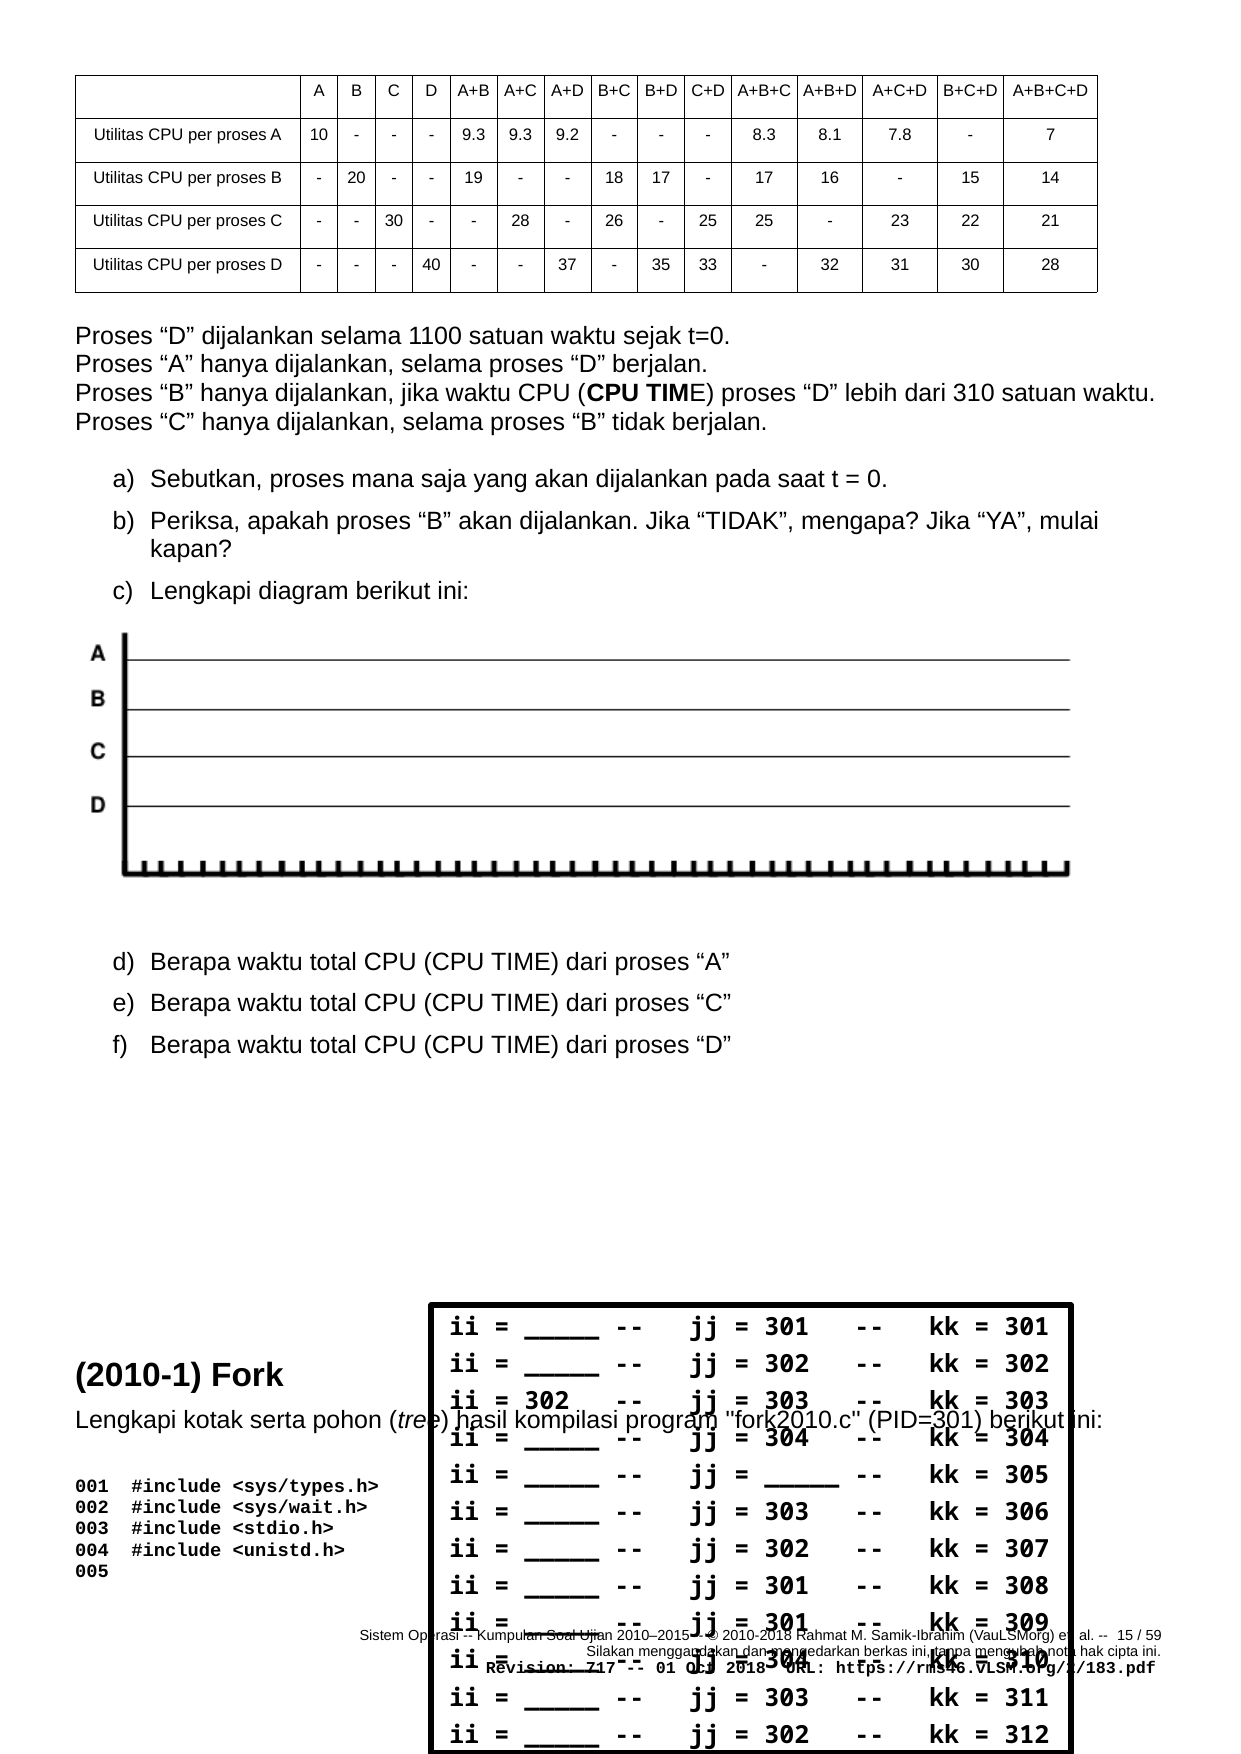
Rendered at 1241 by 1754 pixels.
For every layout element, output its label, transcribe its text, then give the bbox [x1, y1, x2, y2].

table_cell - [938, 119, 1003, 162]
table_cell - [732, 249, 797, 292]
table_cell B+C [592, 76, 637, 118]
table_cell - [338, 206, 375, 248]
list Berapa waktu total CPU (CPU TIME) dari proses “D” [112, 1029, 1166, 1058]
table_cell - [638, 206, 684, 248]
text 002 #include <sys/wait.h> [1074, 1498, 1166, 1519]
text 004 #include <unistd.h> [1074, 1540, 1166, 1562]
list Berapa waktu total CPU (CPU TIME) dari proses “C” [112, 988, 1166, 1017]
text Lengkapi kotak serta pohon (tree) hasil kompilasi program ''fork2010.c'' (PID=301) berikut ini: [434, 1405, 1068, 1434]
table_cell Utilitas CPU per proses C [76, 206, 300, 248]
table_cell A+C+D [863, 76, 937, 118]
table_cell A+C [498, 76, 544, 118]
table_cell 33 [685, 249, 731, 292]
subtitle (2010-1) Fork [1074, 1355, 1166, 1393]
table_cell 14 [1004, 163, 1097, 205]
list Periksa, apakah proses “B” akan dijalankan. Jika “TIDAK”, mengapa? Jika “YA”, mulai kapan? [112, 506, 1166, 563]
text 001 #include <sys/types.h> [75, 1477, 428, 1498]
table_cell [76, 76, 300, 118]
table_cell 25 [685, 206, 731, 248]
table_cell - [376, 249, 412, 292]
table_cell - [451, 206, 497, 248]
text [1074, 1562, 1166, 1583]
table_cell B+C+D [938, 76, 1003, 118]
table_cell - [592, 249, 637, 292]
text 004 #include <unistd.h> [75, 1540, 428, 1562]
table_cell A+B+C [732, 76, 797, 118]
table_cell - [413, 119, 450, 162]
table_cell 8.1 [798, 119, 862, 162]
table_cell - [451, 249, 497, 292]
table_cell 31 [863, 249, 937, 292]
table_cell 20 [338, 163, 375, 205]
table_cell 23 [863, 206, 937, 248]
text 005 [75, 1562, 428, 1583]
text [1074, 1519, 1166, 1540]
text Proses “B” hanya dijalankan, jika waktu CPU (CPU TIME) proses “D” lebih dari 310 satuan waktu. [75, 378, 1166, 407]
table_cell 16 [798, 163, 862, 205]
table_cell - [338, 119, 375, 162]
text [434, 1519, 1068, 1540]
table_cell C+D [685, 76, 731, 118]
table_cell A+D [545, 76, 591, 118]
table_cell - [863, 163, 937, 205]
table_cell - [376, 119, 412, 162]
table_cell 37 [545, 249, 591, 292]
table_cell A [301, 76, 337, 118]
text Proses “D” dijalankan selama 1100 satuan waktu sejak t=0. [75, 321, 1166, 349]
table_cell 21 [1004, 206, 1097, 248]
list Sebutkan, proses mana saja yang akan dijalankan pada saat t = 0. [112, 464, 1166, 493]
table_cell 17 [638, 163, 684, 205]
text Lengkapi kotak serta pohon (tree) hasil kompilasi program ''fork2010.c'' (PID=301) berikut ini: [1074, 1405, 1166, 1434]
table_cell Utilitas CPU per proses A [76, 119, 300, 162]
text [434, 1477, 1068, 1498]
text [434, 1562, 1068, 1583]
text 004 #include <unistd.h> [434, 1540, 1068, 1562]
table_cell 8.3 [732, 119, 797, 162]
table_cell - [498, 249, 544, 292]
table_cell 10 [301, 119, 337, 162]
table_cell - [301, 249, 337, 292]
subtitle (2010-1) Fork [434, 1355, 1068, 1393]
table_cell A+B+D [798, 76, 862, 118]
picture [75, 632, 1079, 890]
table_cell 9.2 [545, 119, 591, 162]
table_cell 9.3 [498, 119, 544, 162]
table_cell D [413, 76, 450, 118]
list Lengkapi diagram berikut ini: [112, 576, 1166, 604]
table_cell 32 [798, 249, 862, 292]
table_cell 30 [376, 206, 412, 248]
text 002 #include <sys/wait.h> [434, 1498, 1068, 1519]
subtitle (2010-1) Fork [75, 1355, 428, 1393]
table_cell - [638, 119, 684, 162]
table_cell A+B [451, 76, 497, 118]
table_cell - [685, 119, 731, 162]
table_cell 40 [413, 249, 450, 292]
table_cell 7 [1004, 119, 1097, 162]
table_cell - [413, 163, 450, 205]
text 003 #include <stdio.h> [75, 1519, 428, 1540]
table_cell Utilitas CPU per proses D [76, 249, 300, 292]
table_cell 26 [592, 206, 637, 248]
table_cell - [685, 163, 731, 205]
table_cell Utilitas CPU per proses B [76, 163, 300, 205]
table_cell 19 [451, 163, 497, 205]
table_cell 18 [592, 163, 637, 205]
table_cell 15 [938, 163, 1003, 205]
table_cell - [545, 206, 591, 248]
table_cell - [301, 206, 337, 248]
table_cell C [376, 76, 412, 118]
table_cell A+B+C+D [1004, 76, 1097, 118]
table_cell - [798, 206, 862, 248]
table_cell B+D [638, 76, 684, 118]
table_cell - [338, 249, 375, 292]
table_cell 22 [938, 206, 1003, 248]
table_cell - [498, 163, 544, 205]
table_cell B [338, 76, 375, 118]
list Berapa waktu total CPU (CPU TIME) dari proses “A” [112, 947, 1166, 976]
table_cell 17 [732, 163, 797, 205]
table_cell - [376, 163, 412, 205]
table_cell - [592, 119, 637, 162]
text 002 #include <sys/wait.h> [75, 1498, 428, 1519]
table_cell 30 [938, 249, 1003, 292]
table_cell 7.8 [863, 119, 937, 162]
text Lengkapi kotak serta pohon (tree) hasil kompilasi program ''fork2010.c'' (PID=301) berikut ini: [75, 1405, 428, 1434]
table_cell 35 [638, 249, 684, 292]
table_cell 28 [1004, 249, 1097, 292]
table_cell 25 [732, 206, 797, 248]
text [1074, 1477, 1166, 1498]
table_cell 28 [498, 206, 544, 248]
table_cell 9.3 [451, 119, 497, 162]
text Proses “A” hanya dijalankan, selama proses “D” berjalan. [75, 349, 1166, 378]
table_cell - [413, 206, 450, 248]
table_cell - [545, 163, 591, 205]
text Proses “C” hanya dijalankan, selama proses “B” tidak berjalan. [75, 407, 1166, 436]
table_cell - [301, 163, 337, 205]
